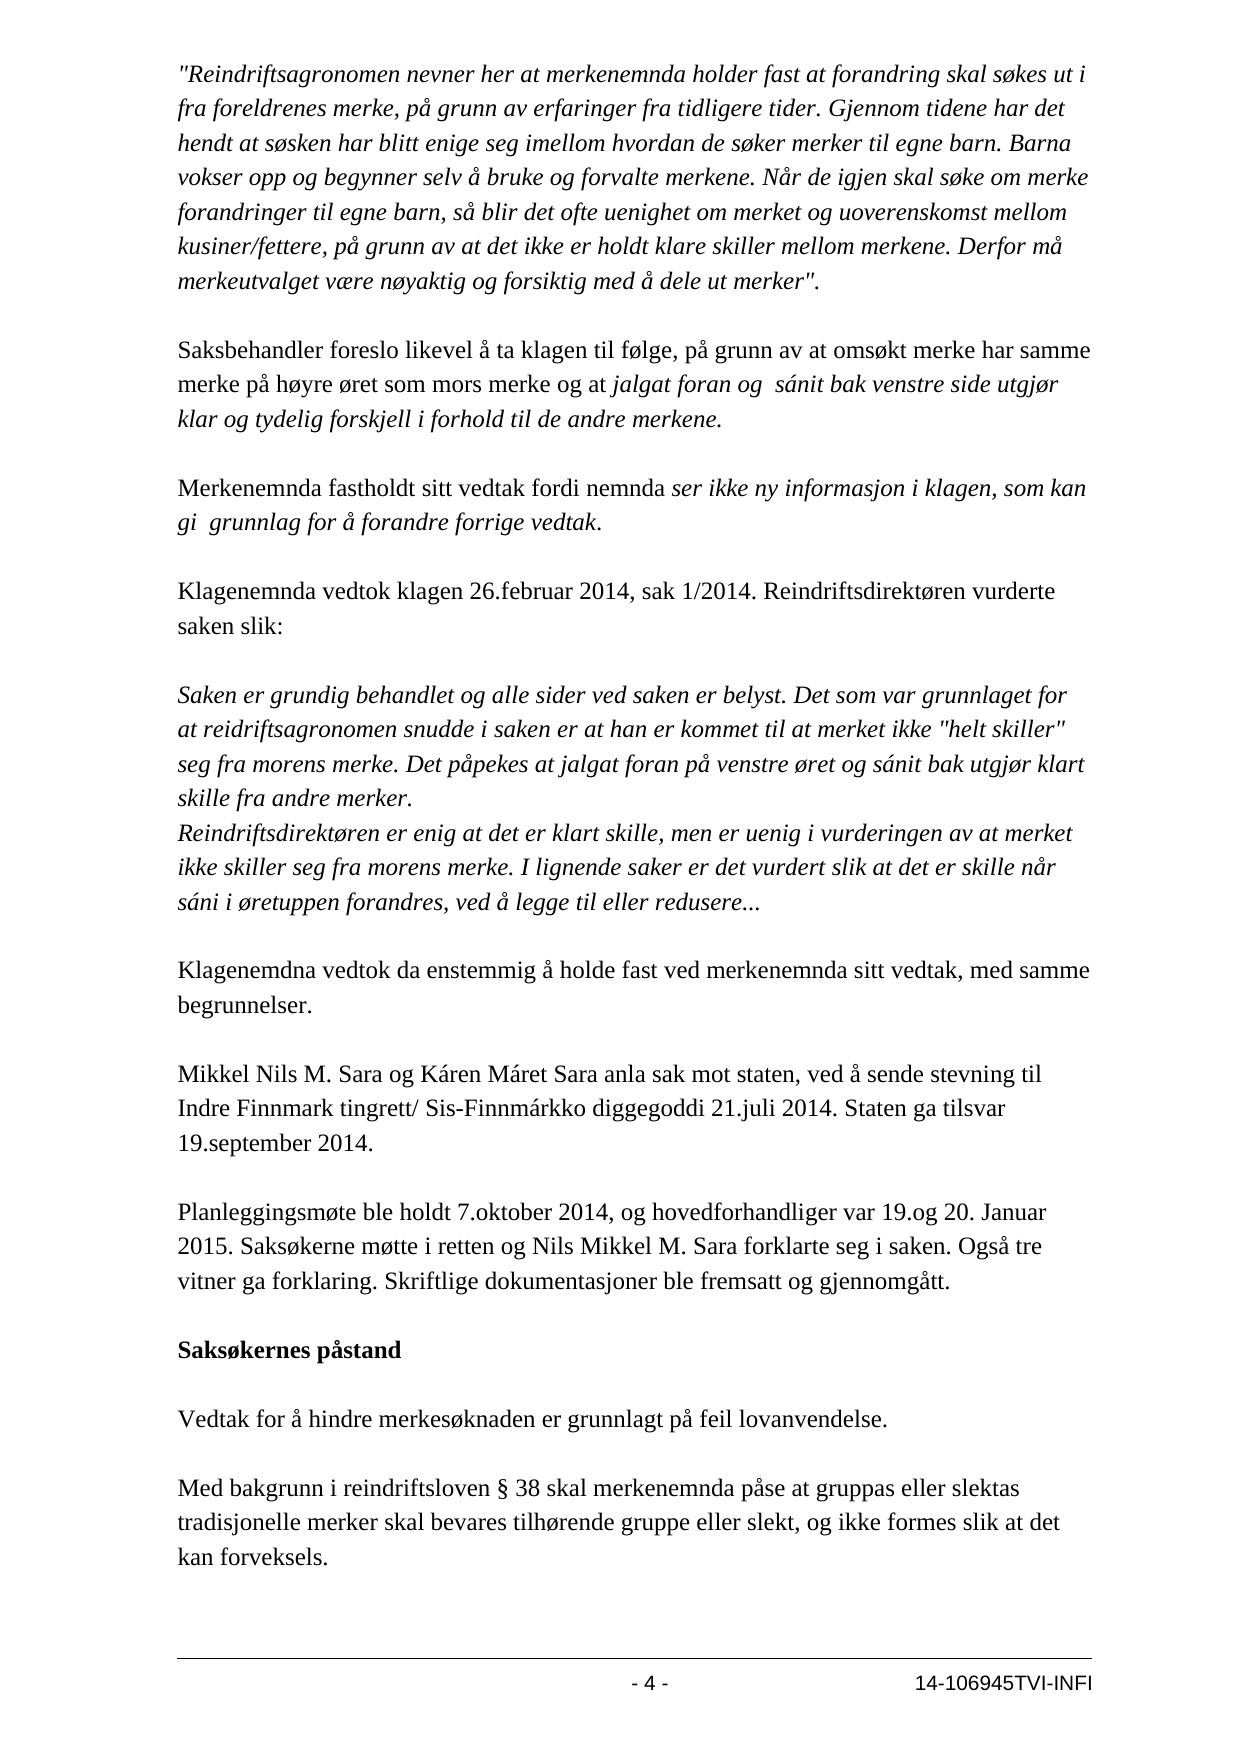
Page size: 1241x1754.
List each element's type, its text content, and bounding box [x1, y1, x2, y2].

text Saksbehandler foreslo likevel å ta klagen til følge, på grunn av at omsøkt merke har samme merke på høyre øret som mors merke og at jalgat foran og sánit bak venstre side utgjør klar og tydelig forskjell i forhold til de andre merkene. [177, 335, 1092, 433]
text Vedtak for å hindre merkesøknaden er grunnlagt på feil lovanvendelse. [177, 1404, 1092, 1432]
text Planleggingsmøte ble holdt 7.oktober 2014, og hovedforhandliger var 19.og 20. Januar 2015. Saksøkerne møtte i retten og Nils Mikkel M. Sara forklarte seg i saken. Også tre vitner ga forklaring. Skriftlige dokumentasjoner ble fremsatt og gjennomgått. [177, 1197, 1092, 1294]
text Merkenemnda fastholdt sitt vedtak fordi nemnda ser ikke ny informasjon i klagen, som kan gi grunnlag for å forandre forrige vedtak. [177, 473, 1092, 536]
text Mikkel Nils M. Sara og Káren Máret Sara anla sak mot staten, ved å sende stevning til Indre Finnmark tingrett/ Sis-Finnmárkko diggegoddi 21.juli 2014. Staten ga tilsvar 19.september 2014. [177, 1059, 1092, 1157]
text Reindriftsdirektøren er enig at det er klart skille, men er uenig i vurderingen av at merket ikke skiller seg fra morens merke. I lignende saker er det vurdert slik at det er skille når sáni i øretuppen forandres, ved å legge til eller redusere... [177, 818, 1092, 915]
text Saken er grundig behandlet og alle sider ved saken er belyst. Det som var grunnlaget for at reidriftsagronomen snudde i saken er at han er kommet til at merket ikke "helt skiller" seg fra morens merke. Det påpekes at jalgat foran på venstre øret og sánit bak utgjør klart skille fra andre merker. [177, 680, 1092, 812]
text "Reindriftsagronomen nevner her at merkenemnda holder fast at forandring skal søkes ut i fra foreldrenes merke, på grunn av erfaringer fra tidligere tider. Gjennom tidene har det hendt at søsken har blitt enige seg imellom hvordan de søker merker til egne barn. Barna vokser opp og begynner selv å bruke og forvalte merkene. Når de igjen skal søke om merke forandringer til egne barn, så blir det ofte uenighet om merket og uoverenskomst mellom kusiner/fettere, på grunn av at det ikke er holdt klare skiller mellom merkene. Derfor må merkeutvalget være nøyaktig og forsiktig med å dele ut merker". [177, 59, 1092, 295]
text Klagenemdna vedtok da enstemmig å holde fast ved merkenemnda sitt vedtak, med samme begrunnelser. [177, 956, 1092, 1019]
text Klagenemnda vedtok klagen 26.februar 2014, sak 1/2014. Reindriftsdirektøren vurderte saken slik: [177, 576, 1092, 639]
text Saksøkernes påstand [177, 1335, 1092, 1363]
text Med bakgrunn i reindriftsloven § 38 skal merkenemnda påse at gruppas eller slektas tradisjonelle merker skal bevares tilhørende gruppe eller slekt, og ikke formes slik at det kan forveksels. [177, 1473, 1092, 1570]
